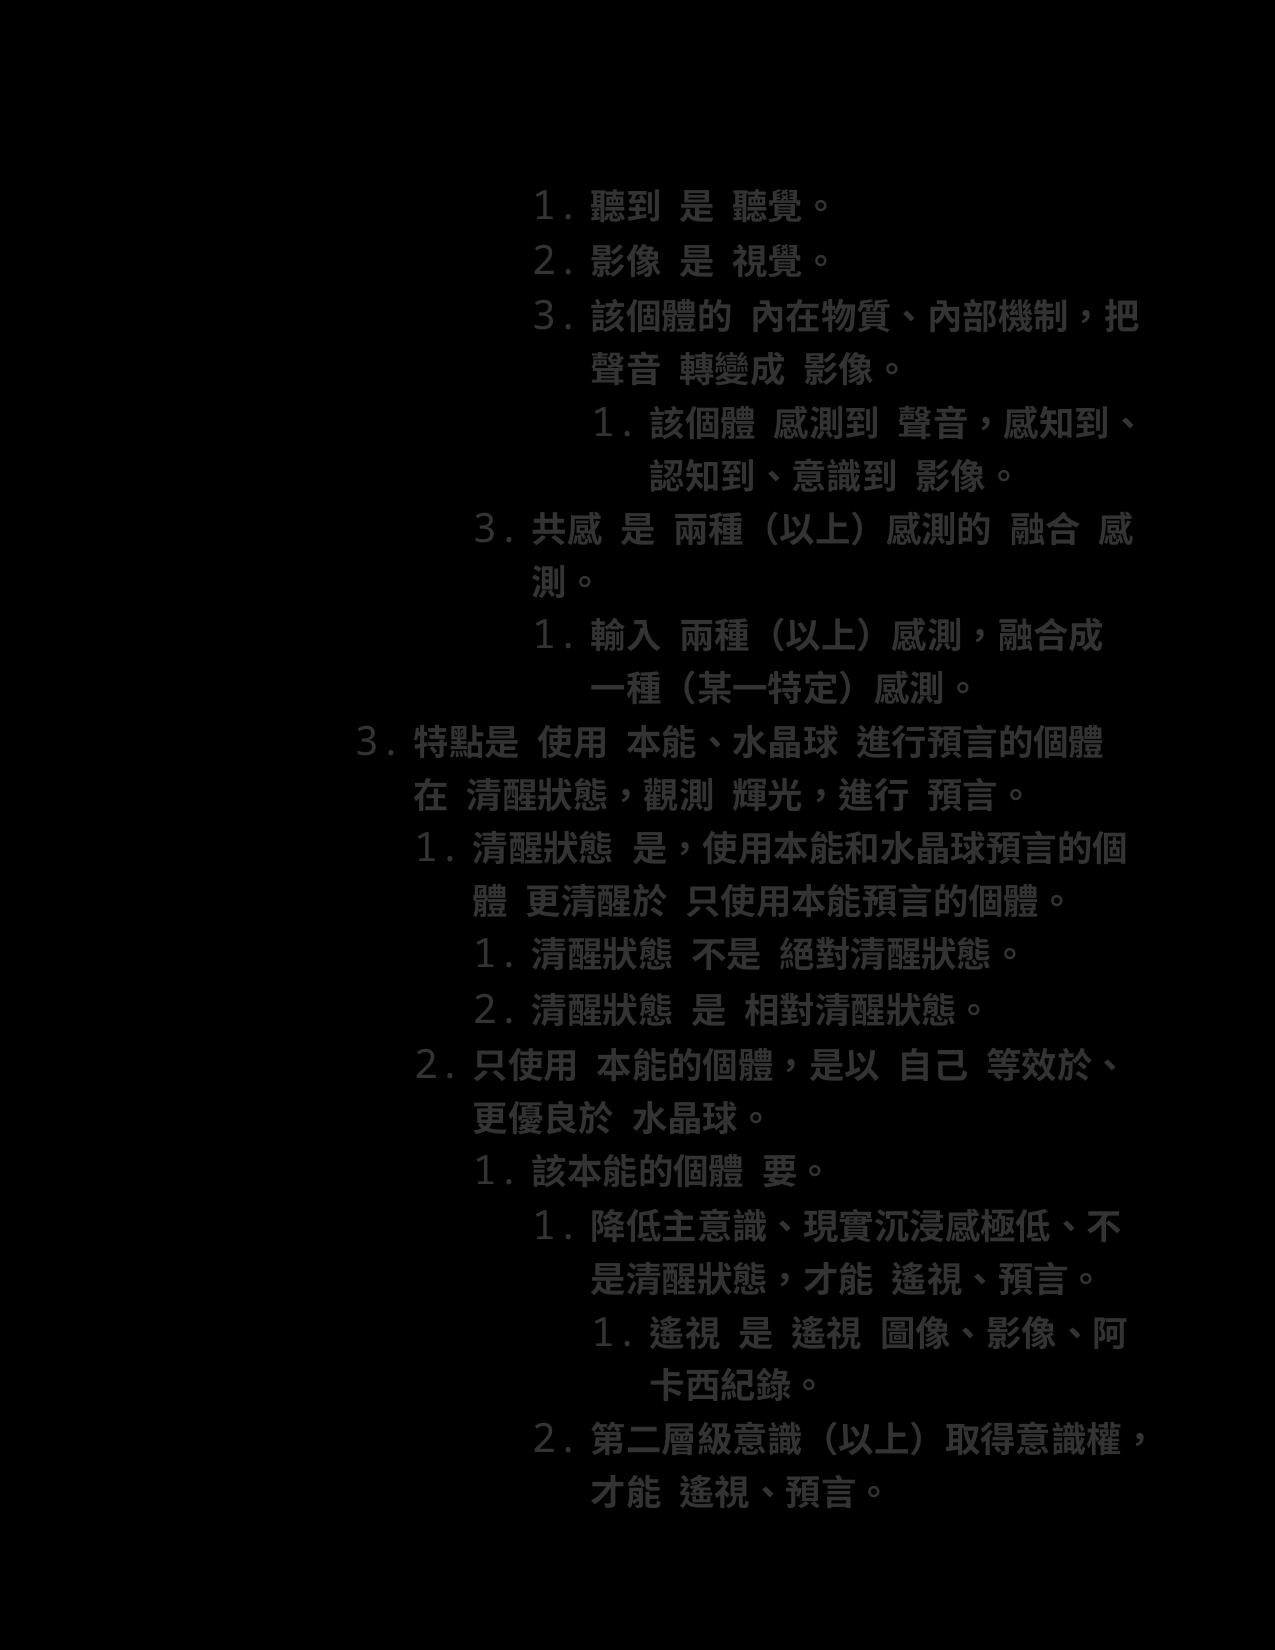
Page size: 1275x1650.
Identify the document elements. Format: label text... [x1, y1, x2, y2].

list 只使用 本能的個體，是以 自己 等效於、更優良於 水晶球。 [413, 1035, 1157, 1141]
list 降低主意識、現實沉浸感極低、不是清醒狀態，才能 遙視、預言。 [532, 1196, 1157, 1303]
list 該本能的個體 要。 [472, 1141, 1157, 1196]
list 第二層級意識（以上）取得意識權，才能 遙視、預言。 [532, 1409, 1157, 1515]
list 該個體的 內在物質、內部機制，把 聲音 轉變成 影像。 [532, 287, 1157, 393]
list 特點是 使用 本能、水晶球 進行預言的個體 在 清醒狀態，觀測 輝光，進行 預言。 [354, 712, 1157, 818]
list 共感 是 兩種（以上）感測的 融合 感測。 [472, 499, 1157, 606]
list 清醒狀態 是，使用本能和水晶球預言的個體 更清醒於 只使用本能預言的個體。 [413, 818, 1157, 925]
list 聽到 是 聽覺。 [532, 176, 1157, 231]
list 清醒狀態 不是 絕對清醒狀態。 [472, 925, 1157, 980]
list 輸入 兩種（以上）感測，融合成 一種（某一特定）感測。 [532, 606, 1157, 712]
list 遙視 是 遙視 圖像、影像、阿卡西紀錄。 [591, 1303, 1157, 1409]
list 該個體 感測到 聲音，感知到、認知到、意識到 影像。 [591, 393, 1157, 499]
list 清醒狀態 是 相對清醒狀態。 [472, 980, 1157, 1035]
list 影像 是 視覺。 [532, 231, 1157, 287]
